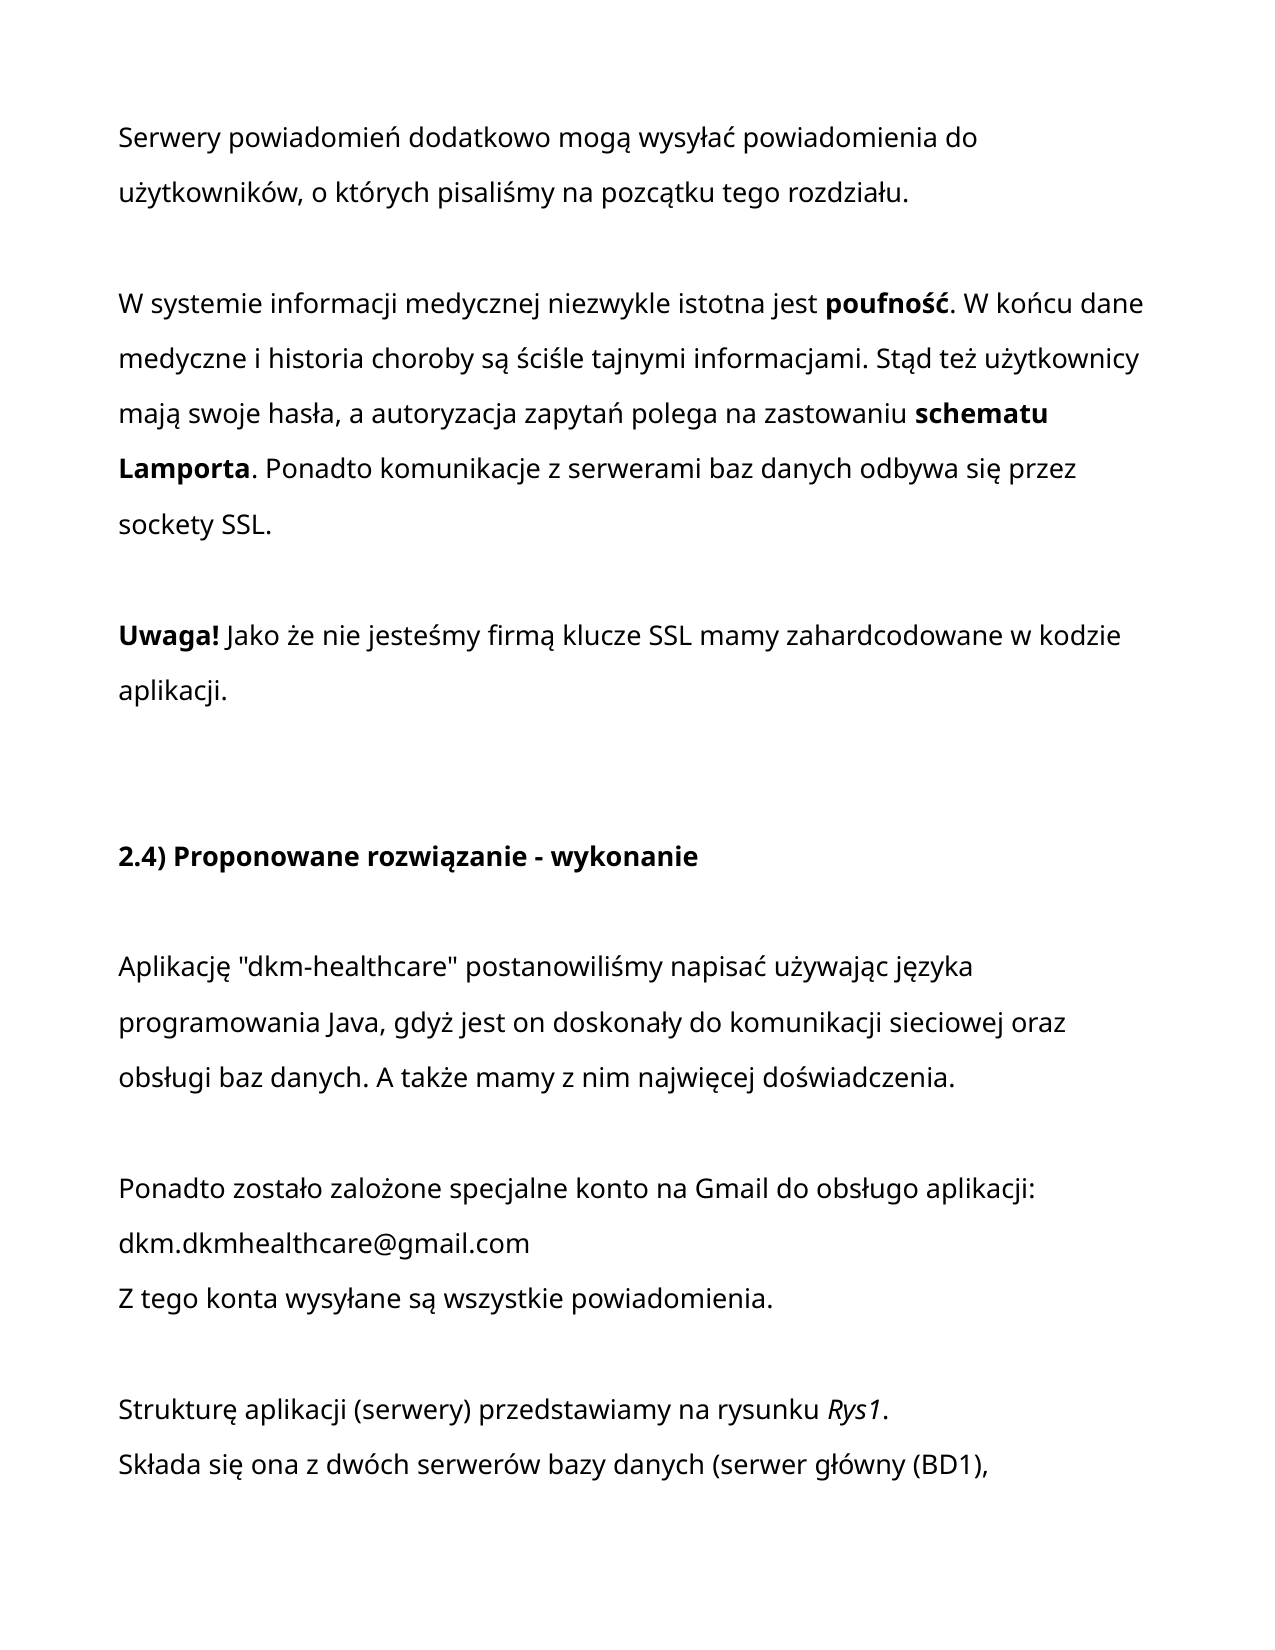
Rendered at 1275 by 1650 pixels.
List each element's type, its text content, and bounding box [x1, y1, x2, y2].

text Ponadto zostało zalożone specjalne konto na Gmail do obsługo aplikacji: [118, 1169, 1157, 1206]
text 2.4) Proponowane rozwiązanie - wykonanie [118, 837, 1157, 874]
text W systemie informacji medycznej niezwykle istotna jest poufność. W końcu dane medyczne i historia choroby są ściśle tajnymi informacjami. Stąd też użytkownicy mają swoje hasła, a autoryzacja zapytań polega na zastowaniu schematu Lamporta. Ponadto komunikacje z serwerami baz danych odbywa się przez sockety SSL. [118, 284, 1157, 542]
text Strukturę aplikacji (serwery) przedstawiamy na rysunku Rys1. [118, 1390, 1157, 1427]
text Serwery powiadomień dodatkowo mogą wysyłać powiadomienia do użytkowników, o których pisaliśmy na pozcątku tego rozdziału. [118, 118, 1157, 210]
text Składa się ona z dwóch serwerów bazy danych (serwer główny (BD1), [118, 1446, 1157, 1482]
text Uwaga! Jako że nie jesteśmy firmą klucze SSL mamy zahardcodowane w kodzie aplikacji. [118, 616, 1157, 708]
text Z tego konta wysyłane są wszystkie powiadomienia. [118, 1280, 1157, 1317]
text Aplikację "dkm-healthcare" postanowiliśmy napisać używając języka programowania Java, gdyż jest on doskonały do komunikacji sieciowej oraz obsługi baz danych. A także mamy z nim najwięcej doświadczenia. [118, 948, 1157, 1095]
text dkm.dkmhealthcare@gmail.com [118, 1224, 1157, 1261]
